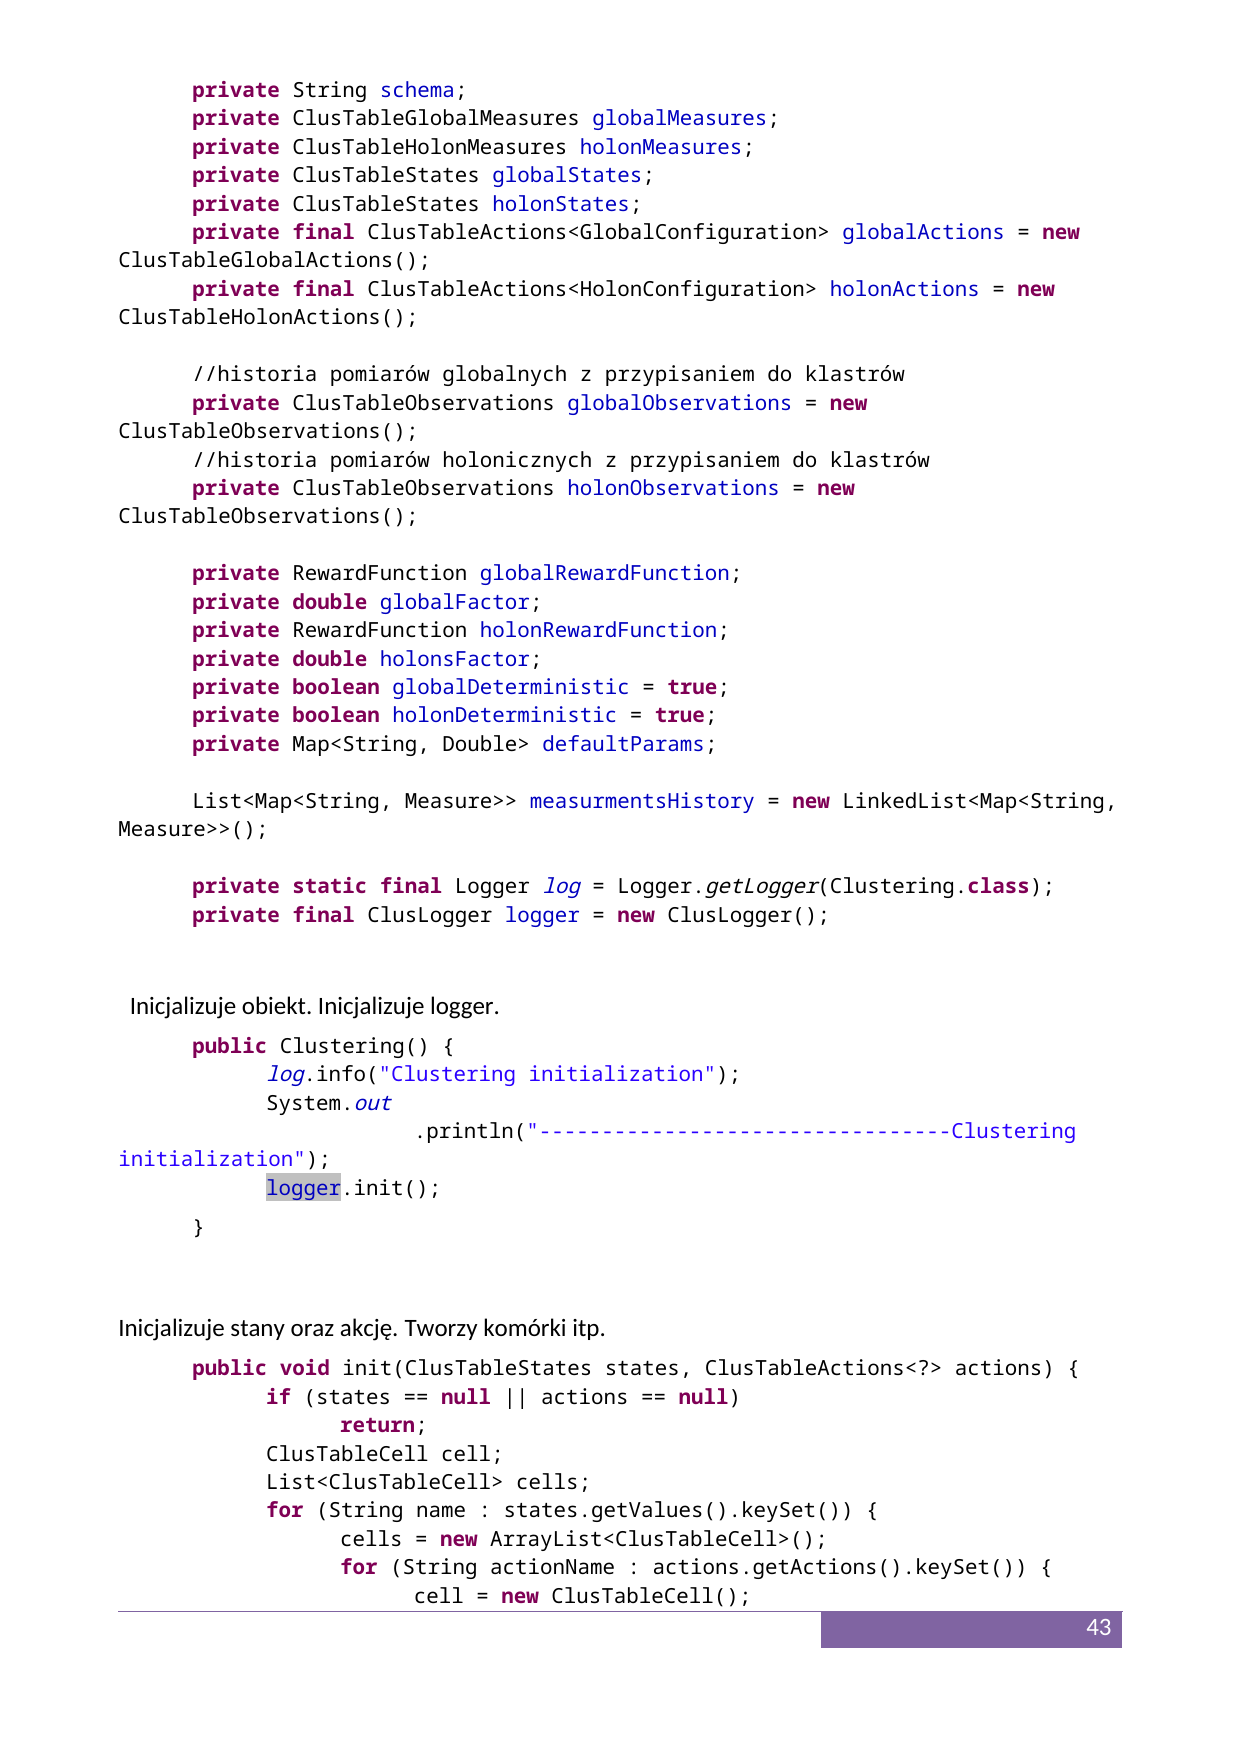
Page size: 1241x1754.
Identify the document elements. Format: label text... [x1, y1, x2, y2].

text private static final Logger log = Logger.getLogger(Clustering.class); [118, 871, 1122, 900]
text logger.init(); [118, 1173, 1122, 1201]
text private ClusTableStates holonStates; [118, 189, 1122, 217]
text } [118, 1212, 1122, 1240]
text for (String name : states.getValues().keySet()) { [118, 1496, 1122, 1524]
text public void init(ClusTableStates states, ClusTableActions<?> actions) { [118, 1353, 1122, 1382]
text private Map<String, Double> defaultParams; [118, 729, 1122, 757]
text ClusTableCell cell; [118, 1439, 1122, 1467]
text cell = new ClusTableCell(); [118, 1581, 1122, 1609]
text Inicjalizuje stany oraz akcję. Tworzy komórki itp. [118, 1312, 1122, 1343]
text private double holonsFactor; [118, 644, 1122, 672]
text if (states == null || actions == null) [118, 1382, 1122, 1410]
text for (String actionName : actions.getActions().keySet()) { [118, 1552, 1122, 1581]
text private double globalFactor; [118, 587, 1122, 615]
text private RewardFunction holonRewardFunction; [118, 615, 1122, 644]
text private String schema; [118, 75, 1122, 103]
text private ClusTableGlobalMeasures globalMeasures; [118, 103, 1122, 132]
text cells = new ArrayList<ClusTableCell>(); [118, 1524, 1122, 1552]
text private final ClusLogger logger = new ClusLogger(); [118, 900, 1122, 928]
text private ClusTableObservations holonObservations = new ClusTableObservations(); [118, 473, 1122, 530]
text private ClusTableStates globalStates; [118, 160, 1122, 189]
text //historia pomiarów holonicznych z przypisaniem do klastrów [118, 445, 1122, 473]
text private boolean holonDeterministic = true; [118, 701, 1122, 729]
text log.info("Clustering initialization"); [118, 1059, 1122, 1088]
text private boolean globalDeterministic = true; [118, 672, 1122, 701]
text return; [118, 1410, 1122, 1439]
text private final ClusTableActions<GlobalConfiguration> globalActions = new ClusTableGlobalActions(); [118, 217, 1122, 274]
text private ClusTableObservations globalObservations = new ClusTableObservations(); [118, 388, 1122, 445]
text private ClusTableHolonMeasures holonMeasures; [118, 132, 1122, 160]
text List<ClusTableCell> cells; [118, 1467, 1122, 1496]
text private RewardFunction globalRewardFunction; [118, 558, 1122, 587]
text //historia pomiarów globalnych z przypisaniem do klastrów [118, 359, 1122, 388]
text public Clustering() { [118, 1031, 1122, 1059]
text Inicjalizuje obiekt. Inicjalizuje logger. [118, 990, 1122, 1020]
text List<Map<String, Measure>> measurmentsHistory = new LinkedList<Map<String, Measure>>(); [118, 786, 1122, 843]
text .println("---------------------------------Clustering initialization"); [118, 1116, 1122, 1173]
text System.out [118, 1088, 1122, 1116]
text private final ClusTableActions<HolonConfiguration> holonActions = new ClusTableHolonActions(); [118, 274, 1122, 331]
